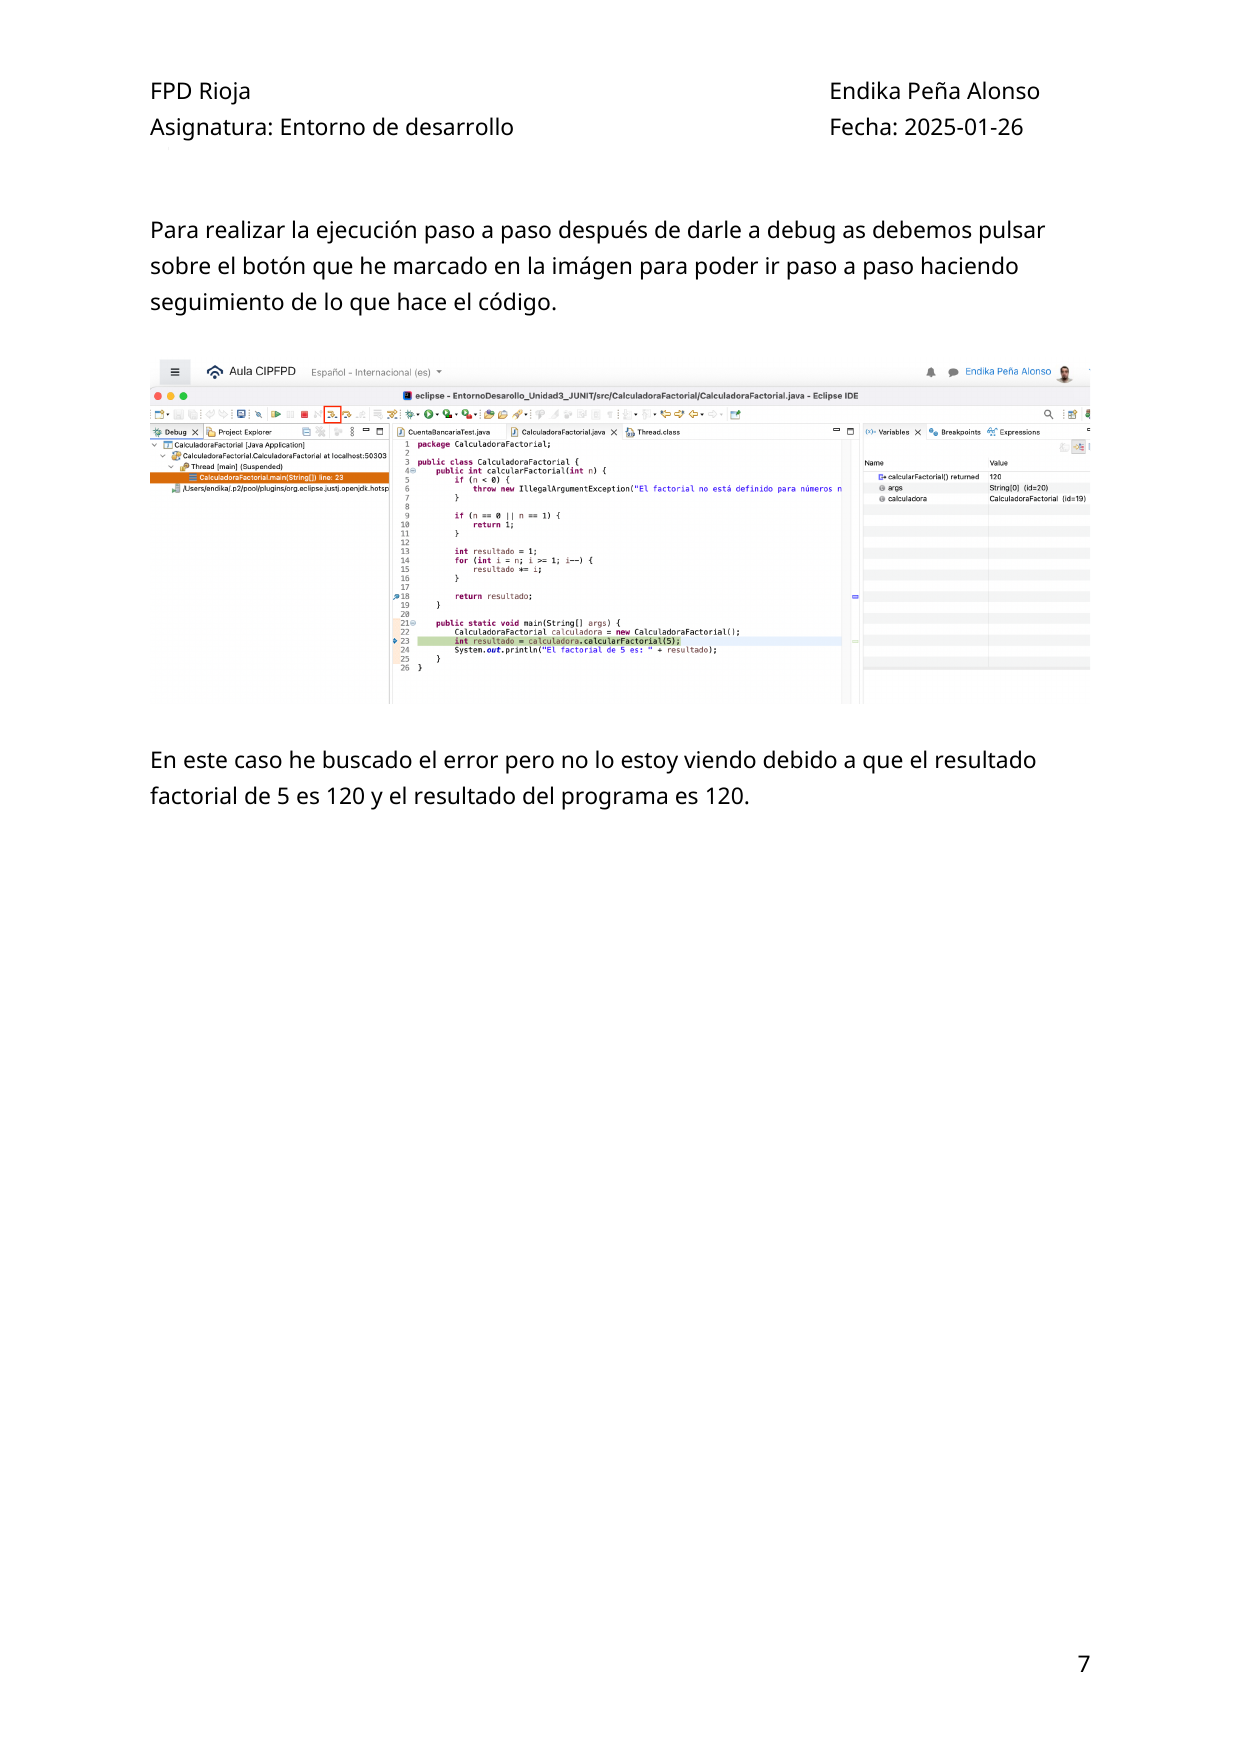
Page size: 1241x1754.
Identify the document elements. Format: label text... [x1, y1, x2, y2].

text Para realizar la ejecución paso a paso después de darle a debug as debemos pulsar sobre el botón que he marcado en la imágen para poder ir paso a paso haciendo seguimiento de lo que hace el código. [150, 214, 1090, 317]
text En este caso he buscado el error pero no lo estoy viendo debido a que el resultado factorial de 5 es 120 y el resultado del programa es 120. [150, 744, 1090, 811]
picture [150, 357, 1091, 704]
